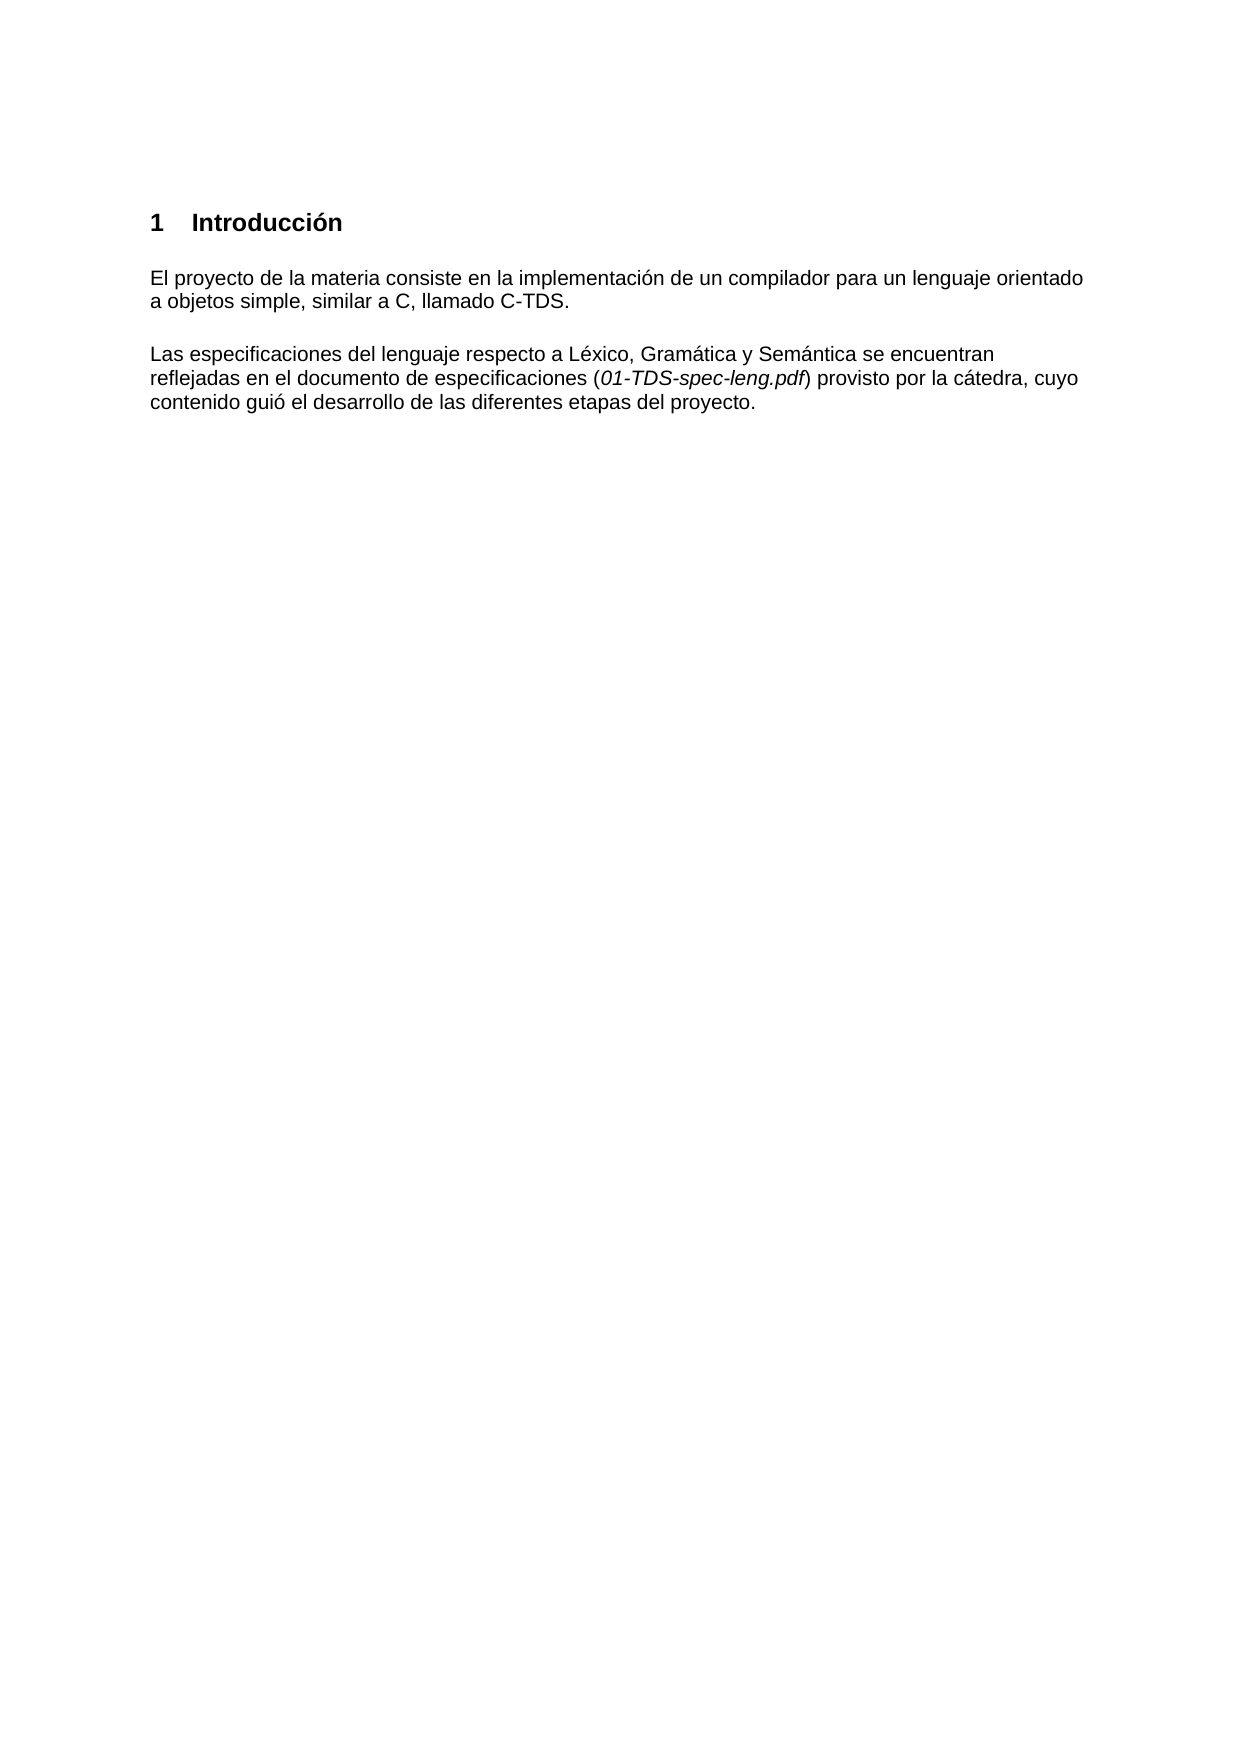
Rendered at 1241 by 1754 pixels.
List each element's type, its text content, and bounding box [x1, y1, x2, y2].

text Las especificaciones del lenguaje respecto a Léxico, Gramática y Semántica se encuentran reflejadas en el documento de especificaciones (01-TDS-spec-leng.pdf) provisto por la cátedra, cuyo contenido guió el desarrollo de las diferentes etapas del proyecto. [150, 342, 1090, 413]
text 1 Introducción [150, 207, 1090, 236]
text ﻿ [150, 236, 1090, 265]
text El proyecto de la materia consiste en la implementación de un compilador para un lenguaje orientado a objetos simple, similar a C, llamado C-TDS. [150, 265, 1090, 313]
